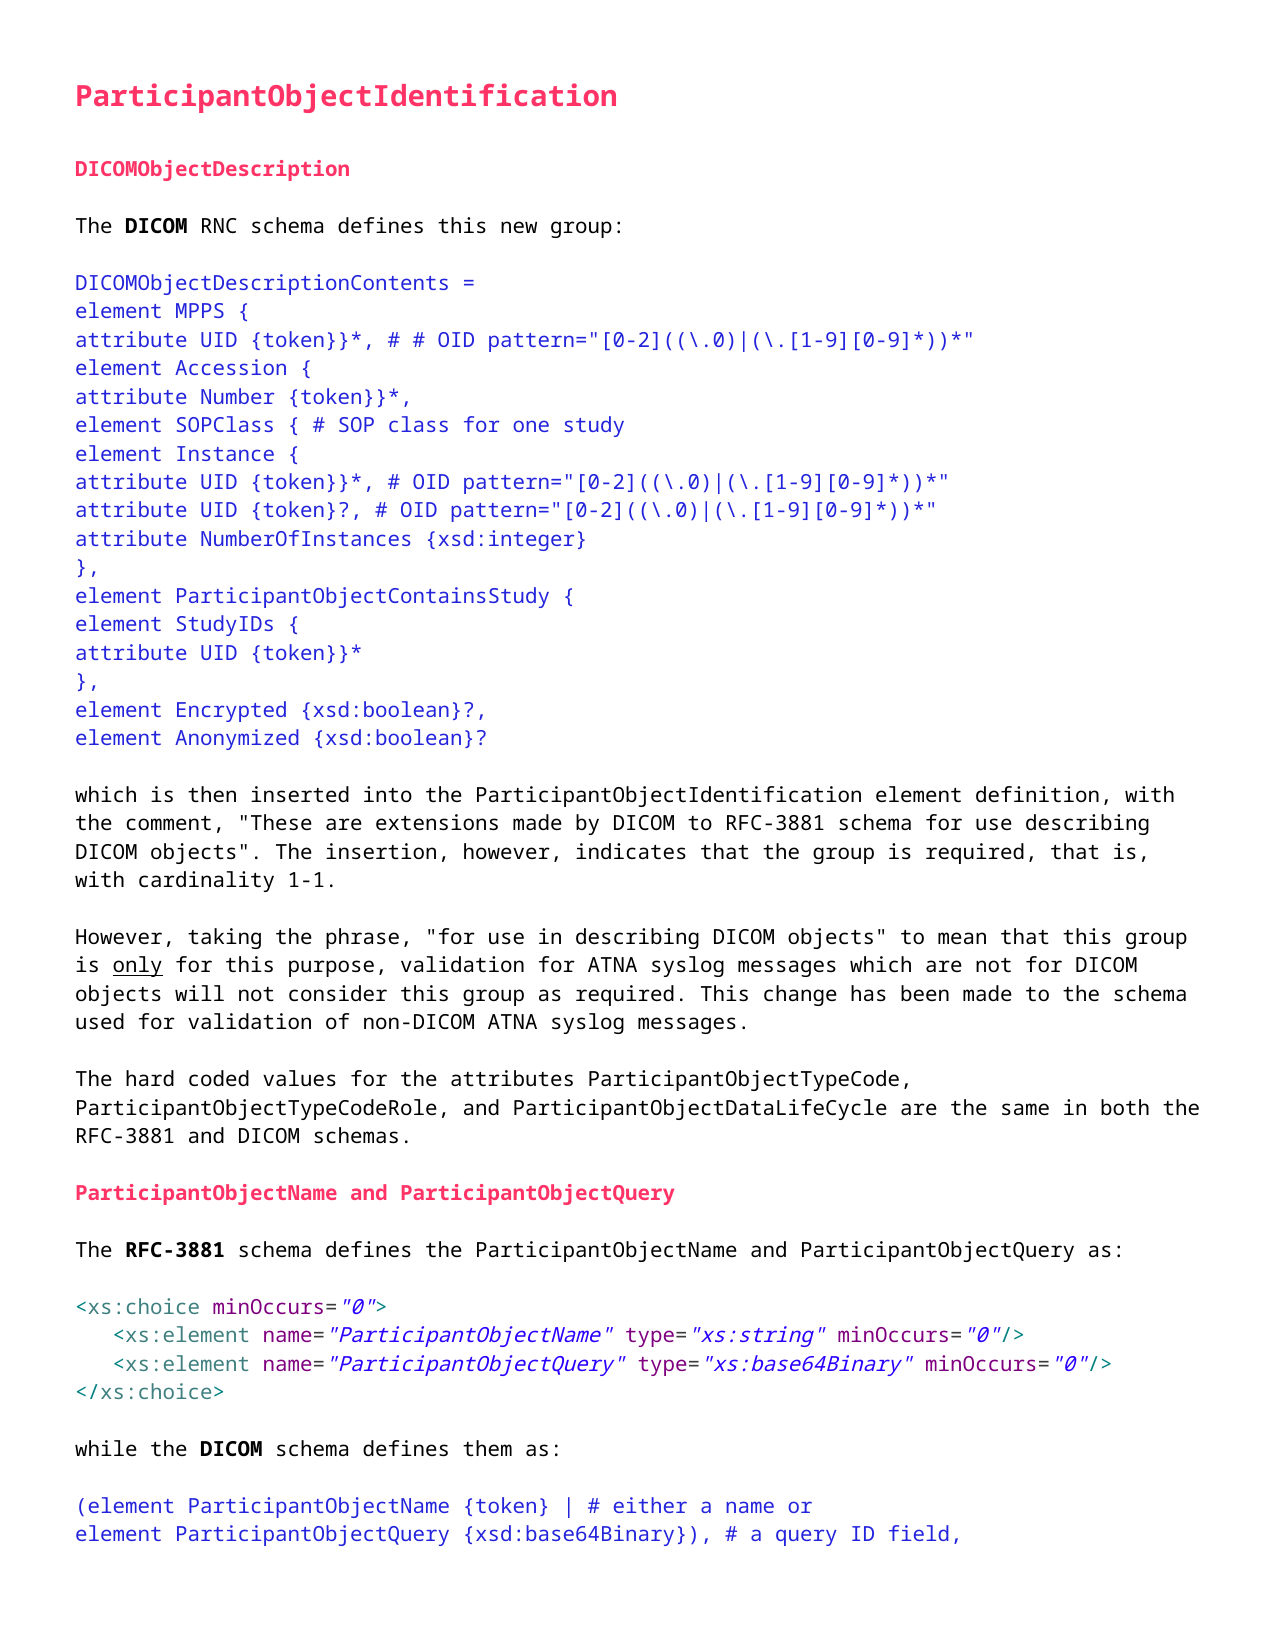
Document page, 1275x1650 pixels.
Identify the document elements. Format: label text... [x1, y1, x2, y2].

text element MPPS { [75, 297, 1200, 325]
text element Accession { [75, 353, 1200, 382]
text attribute UID {token}}*, # # OID pattern="[0-2]((\.0)|(\.[1-9][0-9]*))*" [75, 325, 1200, 353]
text </xs:choice> [75, 1377, 1200, 1406]
text attribute UID {token}}* [75, 638, 1200, 666]
text <xs:element name="ParticipantObjectQuery" type="xs:base64Binary" minOccurs="0"/> [75, 1349, 1200, 1377]
text while the DICOM schema defines them as: [75, 1434, 1200, 1462]
text The RFC-3881 schema defines the ParticipantObjectName and ParticipantObjectQuery as: [75, 1235, 1200, 1263]
text }, [75, 666, 1200, 695]
text which is then inserted into the ParticipantObjectIdentification element definition, with the comment, "These are extensions made by DICOM to RFC-3881 schema for use describing DICOM objects". The insertion, however, indicates that the group is required, that is, with cardinality 1-1. [75, 780, 1200, 894]
text attribute Number {token}}*, [75, 382, 1200, 410]
text ParticipantObjectIdentification [75, 75, 1200, 115]
text element Anonymized {xsd:boolean}? [75, 723, 1200, 752]
text attribute UID {token}?, # OID pattern="[0-2]((\.0)|(\.[1-9][0-9]*))*" [75, 496, 1200, 524]
text element ParticipantObjectQuery {xsd:base64Binary}), # a query ID field, [75, 1519, 1200, 1548]
text element Instance { [75, 439, 1200, 467]
text }, [75, 552, 1200, 581]
text <xs:choice minOccurs="0"> [75, 1292, 1200, 1320]
text element Encrypted {xsd:boolean}?, [75, 695, 1200, 723]
text element SOPClass { # SOP class for one study [75, 410, 1200, 439]
text element StudyIDs { [75, 609, 1200, 638]
text DICOMObjectDescription [75, 154, 1200, 183]
text The DICOM RNC schema defines this new group: [75, 211, 1200, 240]
text attribute NumberOfInstances {xsd:integer} [75, 524, 1200, 552]
text DICOMObjectDescriptionContents = [75, 268, 1200, 297]
text However, taking the phrase, "for use in describing DICOM objects" to mean that this group is only for this purpose, validation for ATNA syslog messages which are not for DICOM objects will not consider this group as required. This change has been made to the schema used for validation of non-DICOM ATNA syslog messages. [75, 922, 1200, 1036]
text <xs:element name="ParticipantObjectName" type="xs:string" minOccurs="0"/> [75, 1320, 1200, 1349]
text attribute UID {token}}*, # OID pattern="[0-2]((\.0)|(\.[1-9][0-9]*))*" [75, 467, 1200, 496]
text element ParticipantObjectContainsStudy { [75, 581, 1200, 609]
text (element ParticipantObjectName {token} | # either a name or [75, 1491, 1200, 1519]
text ParticipantObjectName and ParticipantObjectQuery [75, 1178, 1200, 1207]
text The hard coded values for the attributes ParticipantObjectTypeCode, ParticipantObjectTypeCodeRole, and ParticipantObjectDataLifeCycle are the same in both the RFC-3881 and DICOM schemas. [75, 1064, 1200, 1150]
